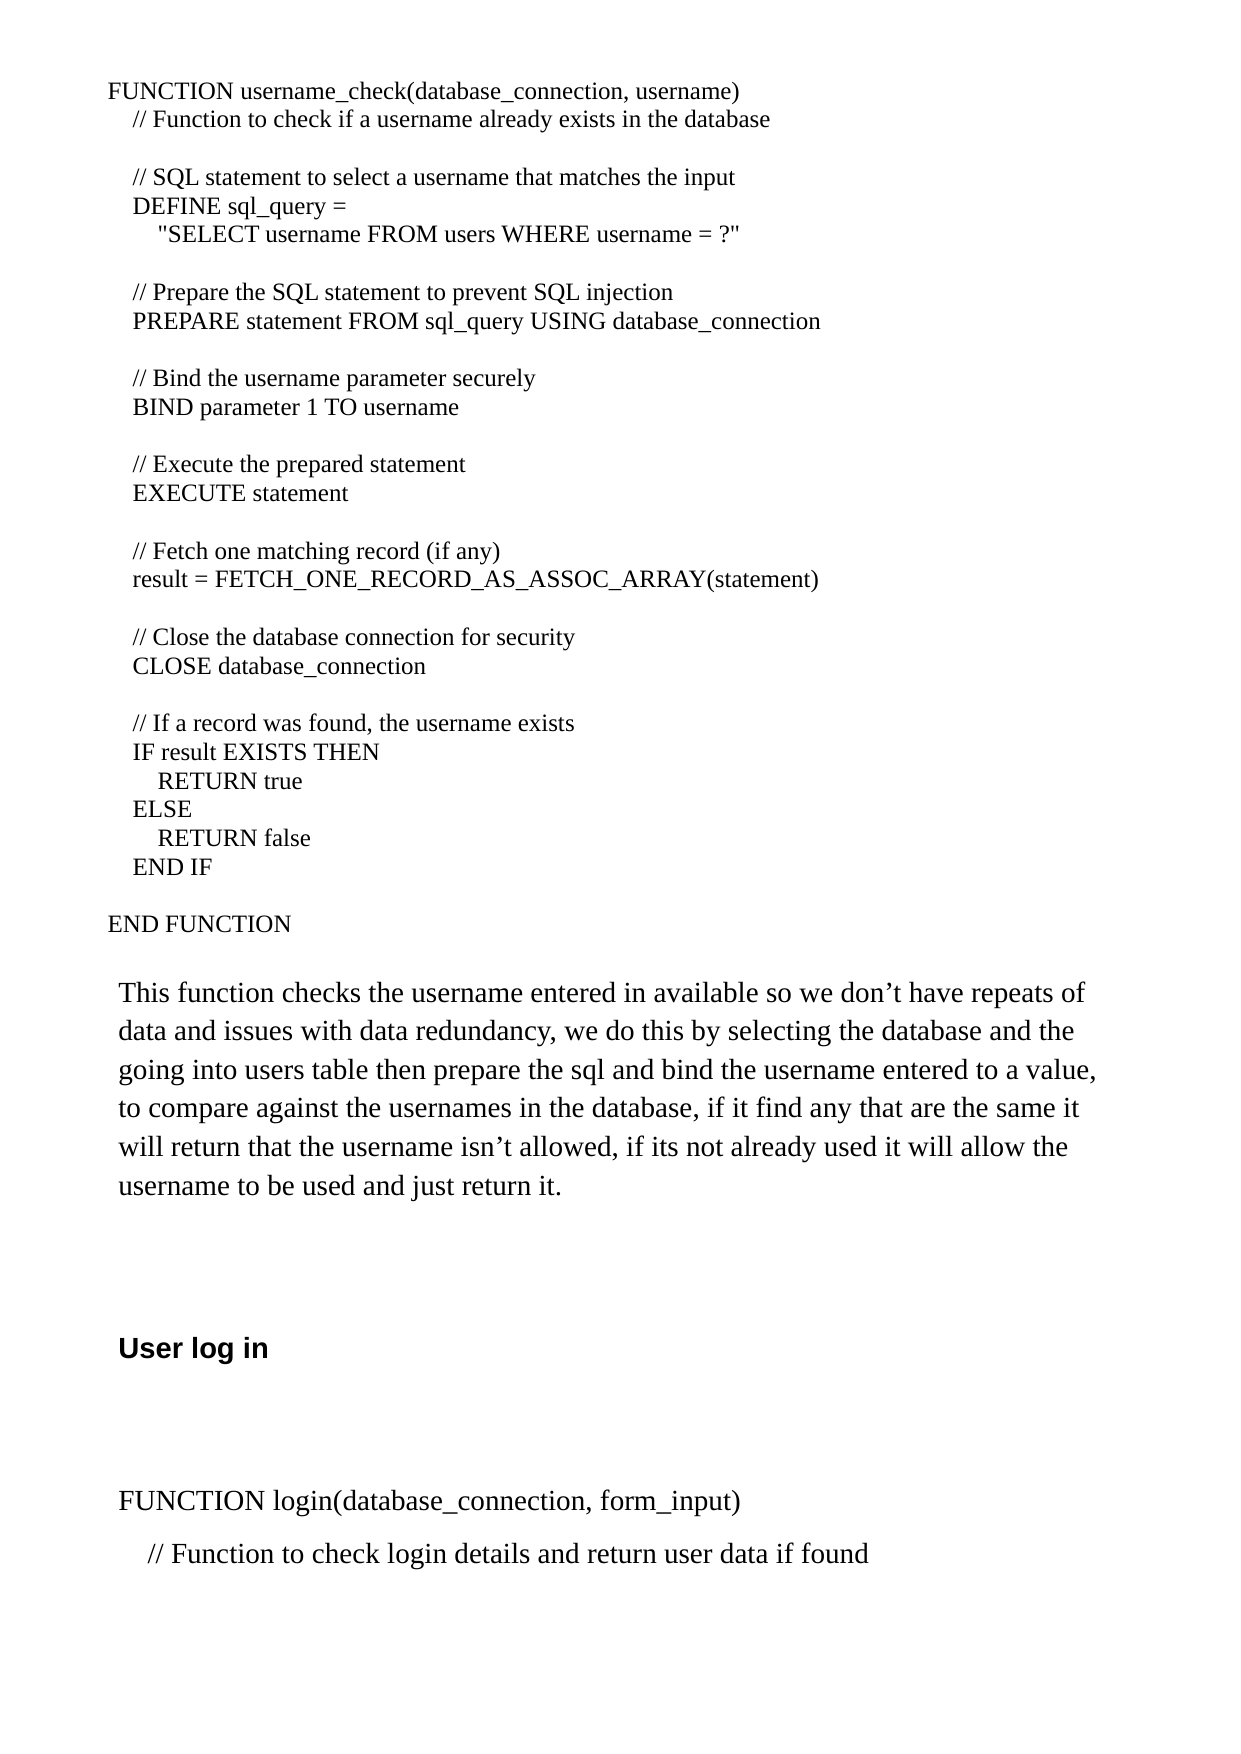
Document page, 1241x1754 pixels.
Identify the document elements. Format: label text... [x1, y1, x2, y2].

text // Function to check login details and return user data if found [118, 1536, 1122, 1569]
text FUNCTION login(database_connection, form_input) [118, 1483, 1122, 1516]
text This function checks the username entered in available so we don’t have repeats of data and issues with data redundancy, we do this by selecting the database and the going into users table then prepare the sql and bind the username entered to a value, to compare against the usernames in the database, if it find any that are the same it will return that the username isn’t allowed, if its not already used it will allow the username to be used and just return it. [118, 975, 1122, 1201]
subtitle User log in [118, 1331, 1122, 1364]
